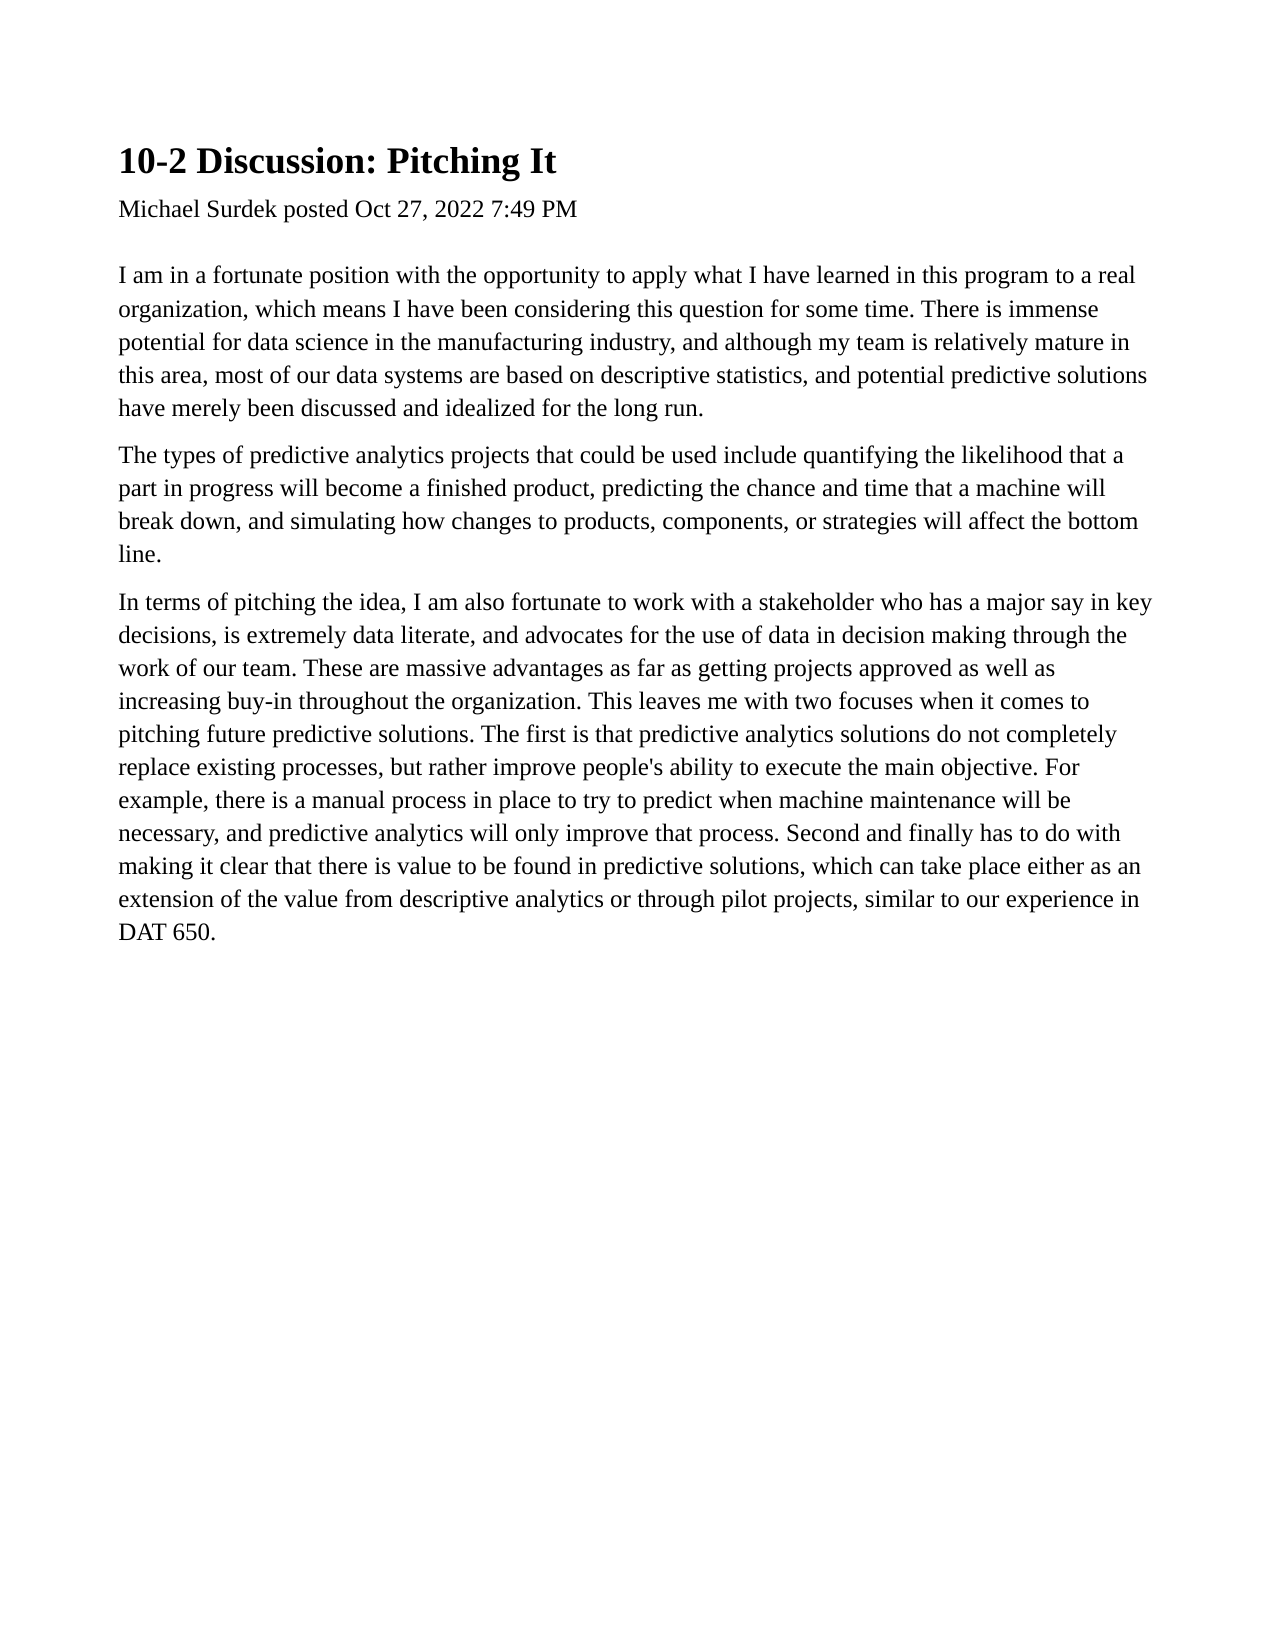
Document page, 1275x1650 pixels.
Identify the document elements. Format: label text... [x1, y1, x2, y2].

text Michael Surdek posted Oct 27, 2022 7:49 PM [118, 194, 1157, 223]
subtitle 10-2 Discussion: Pitching It [118, 139, 1157, 182]
text The types of predictive analytics projects that could be used include quantifying the likelihood that a part in progress will become a finished product, predicting the chance and time that a machine will break down, and simulating how changes to products, components, or strategies will affect the bottom line. [118, 440, 1157, 568]
text In terms of pitching the idea, I am also fortunate to work with a stakeholder who has a major say in key decisions, is extremely data literate, and advocates for the use of data in decision making through the work of our team. These are massive advantages as far as getting projects approved as well as increasing buy-in throughout the organization. This leaves me with two focuses when it comes to pitching future predictive solutions. The first is that predictive analytics solutions do not completely replace existing processes, but rather improve people's ability to execute the main objective. For example, there is a manual process in place to try to predict when machine maintenance will be necessary, and predictive analytics will only improve that process. Second and finally has to do with making it clear that there is value to be found in predictive solutions, which can take place either as an extension of the value from descriptive analytics or through pilot projects, similar to our experience in DAT 650. [118, 587, 1157, 946]
text I am in a fortunate position with the opportunity to apply what I have learned in this program to a real organization, which means I have been considering this question for some time. There is immense potential for data science in the manufacturing industry, and although my team is relatively mature in this area, most of our data systems are based on descriptive statistics, and potential predictive solutions have merely been discussed and idealized for the long run. [118, 261, 1157, 421]
